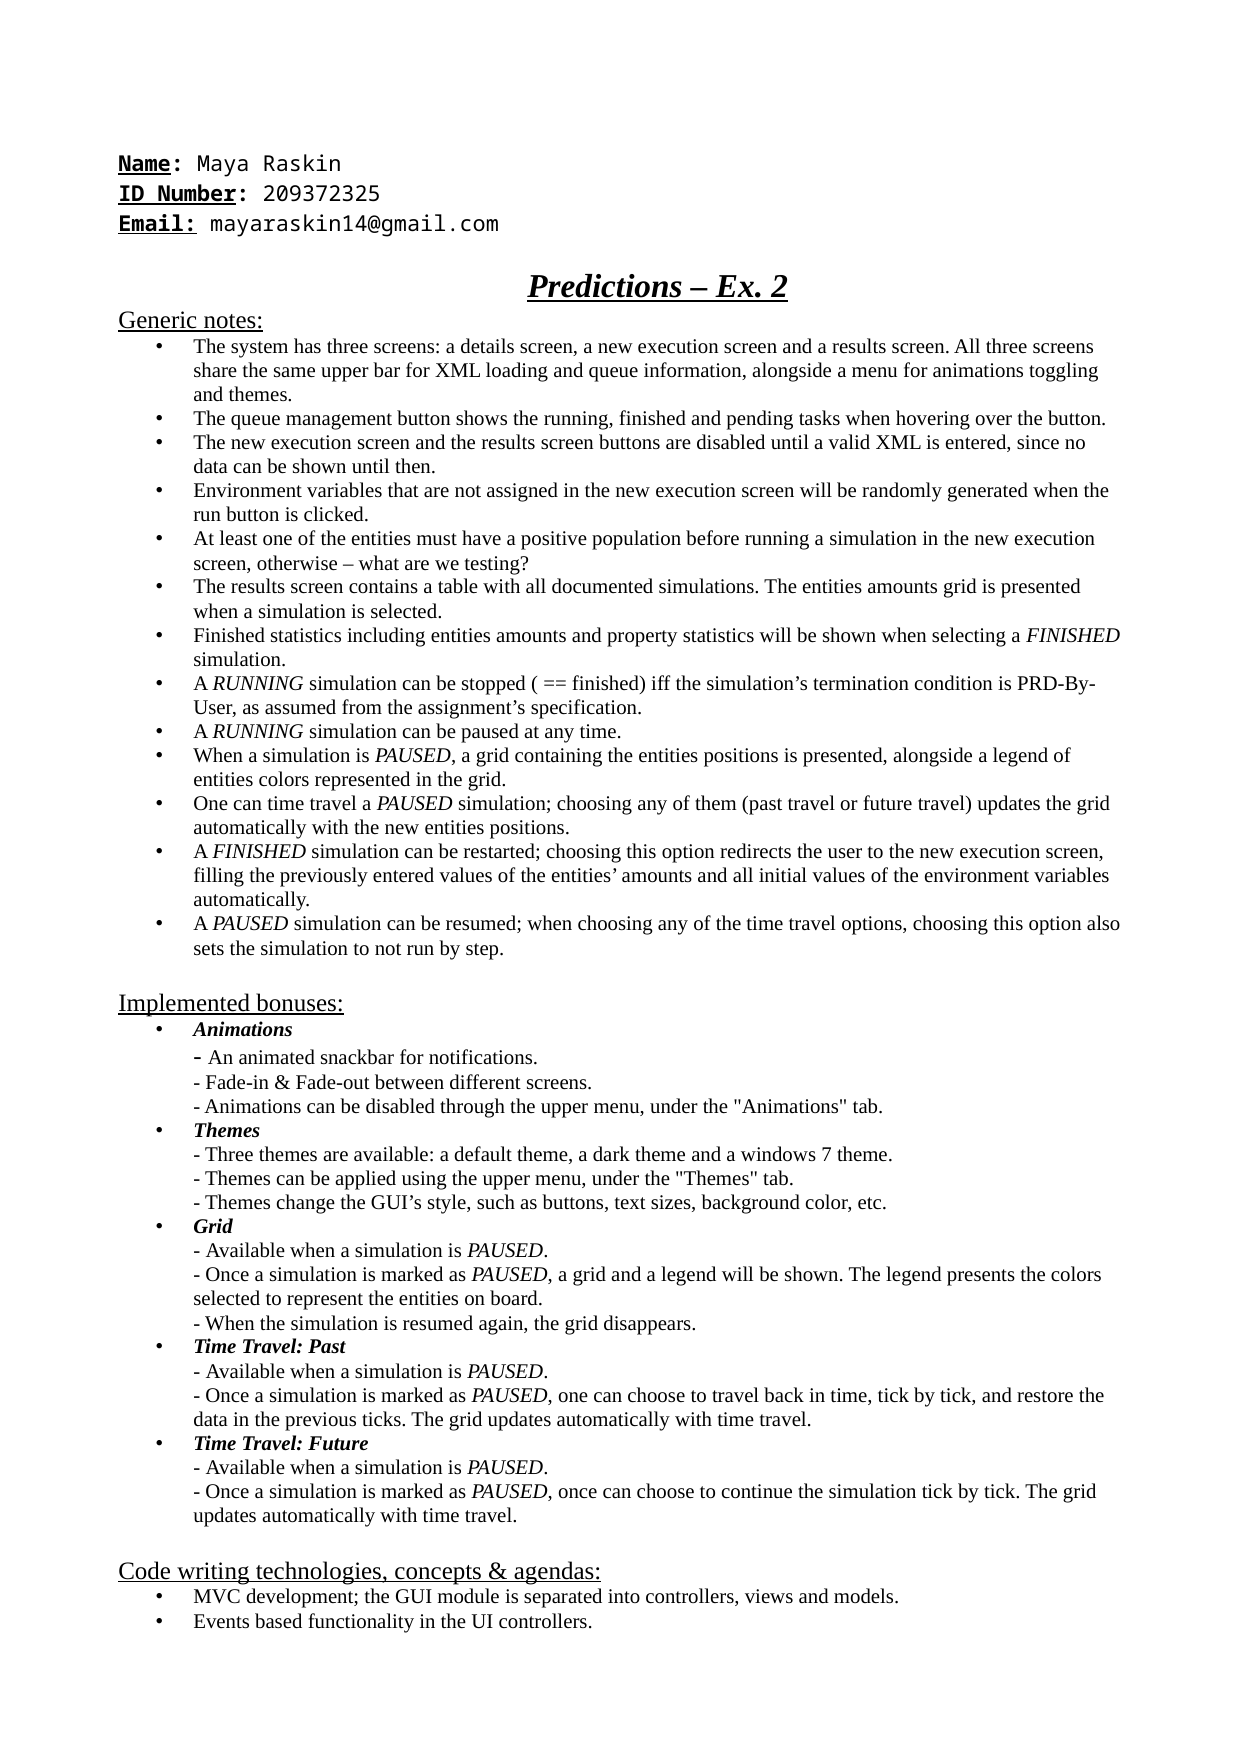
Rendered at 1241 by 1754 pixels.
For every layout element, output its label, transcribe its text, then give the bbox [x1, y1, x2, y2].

list - Fade-in & Fade-out between different screens. - Animations can be disabled through the upper menu, under the "Animations" tab. [156, 1070, 1122, 1118]
list A PAUSED simulation can be resumed; when choosing any of the time travel options, choosing this option also sets the simulation to not run by step. [156, 911, 1122, 959]
list Time Travel: Past [156, 1334, 1122, 1358]
text Implemented bonuses: [118, 988, 1122, 1017]
list When a simulation is PAUSED, a grid containing the entities positions is presented, alongside a legend of entities colors represented in the grid. [156, 743, 1122, 791]
list - Available when a simulation is PAUSED. - Once a simulation is marked as PAUSED, a grid and a legend will be shown. The legend presents the colors selected to represent the entities on board. [156, 1238, 1122, 1310]
list - Available when a simulation is PAUSED. - Once a simulation is marked as PAUSED, once can choose to continue the simulation tick by tick. The grid updates automatically with time travel. [156, 1455, 1122, 1527]
list A RUNNING simulation can be paused at any time. [156, 719, 1122, 743]
list The queue management button shows the running, finished and pending tasks when hovering over the button. [156, 406, 1122, 430]
list Environment variables that are not assigned in the new execution screen will be randomly generated when the run button is clicked. [156, 478, 1122, 526]
list The system has three screens: a details screen, a new execution screen and a results screen. All three screens share the same upper bar for XML loading and queue information, alongside a menu for animations toggling and themes. [156, 334, 1122, 406]
list MVC development; the GUI module is separated into controllers, views and models. [156, 1584, 1122, 1608]
list The results screen contains a table with all documented simulations. The entities amounts grid is presented when a simulation is selected. [156, 574, 1122, 623]
list Time Travel: Future [156, 1431, 1122, 1455]
list One can time travel a PAUSED simulation; choosing any of them (past travel or future travel) updates the grid automatically with the new entities positions. [156, 791, 1122, 839]
text Code writing technologies, concepts & agendas: [118, 1556, 1122, 1584]
list A RUNNING simulation can be stopped ( == finished) iff the simulation’s termination condition is PRD-By-User, as assumed from the assignment’s specification. [156, 671, 1122, 719]
list Events based functionality in the UI controllers. [156, 1608, 1122, 1633]
text Generic notes: [118, 305, 1122, 334]
list Grid [156, 1214, 1122, 1238]
list - Once a simulation is marked as PAUSED, one can choose to travel back in time, tick by tick, and restore the data in the previous ticks. The grid updates automatically with time travel. [156, 1383, 1122, 1431]
list At least one of the entities must have a positive population before running a simulation in the new execution screen, otherwise – what are we testing? [156, 526, 1122, 574]
list Animations - An animated snackbar for notifications. [156, 1017, 1122, 1070]
list - Available when a simulation is PAUSED. [156, 1358, 1122, 1383]
list Themes - Three themes are available: a default theme, a dark theme and a windows 7 theme. - Themes can be applied using the upper menu, under the "Themes" tab. - Themes change the GUI’s style, such as buttons, text sizes, background color, etc. [156, 1118, 1122, 1214]
list A FINISHED simulation can be restarted; choosing this option redirects the user to the new execution screen, filling the previously entered values of the entities’ amounts and all initial values of the environment variables automatically. [156, 839, 1122, 911]
list Finished statistics including entities amounts and property statistics will be shown when selecting a FINISHED simulation. [156, 623, 1122, 671]
list - When the simulation is resumed again, the grid disappears. [156, 1310, 1122, 1334]
list Predictions – Ex. 2 [156, 267, 1122, 305]
list The new execution screen and the results screen buttons are disabled until a valid XML is entered, since no data can be shown until then. [156, 430, 1122, 478]
